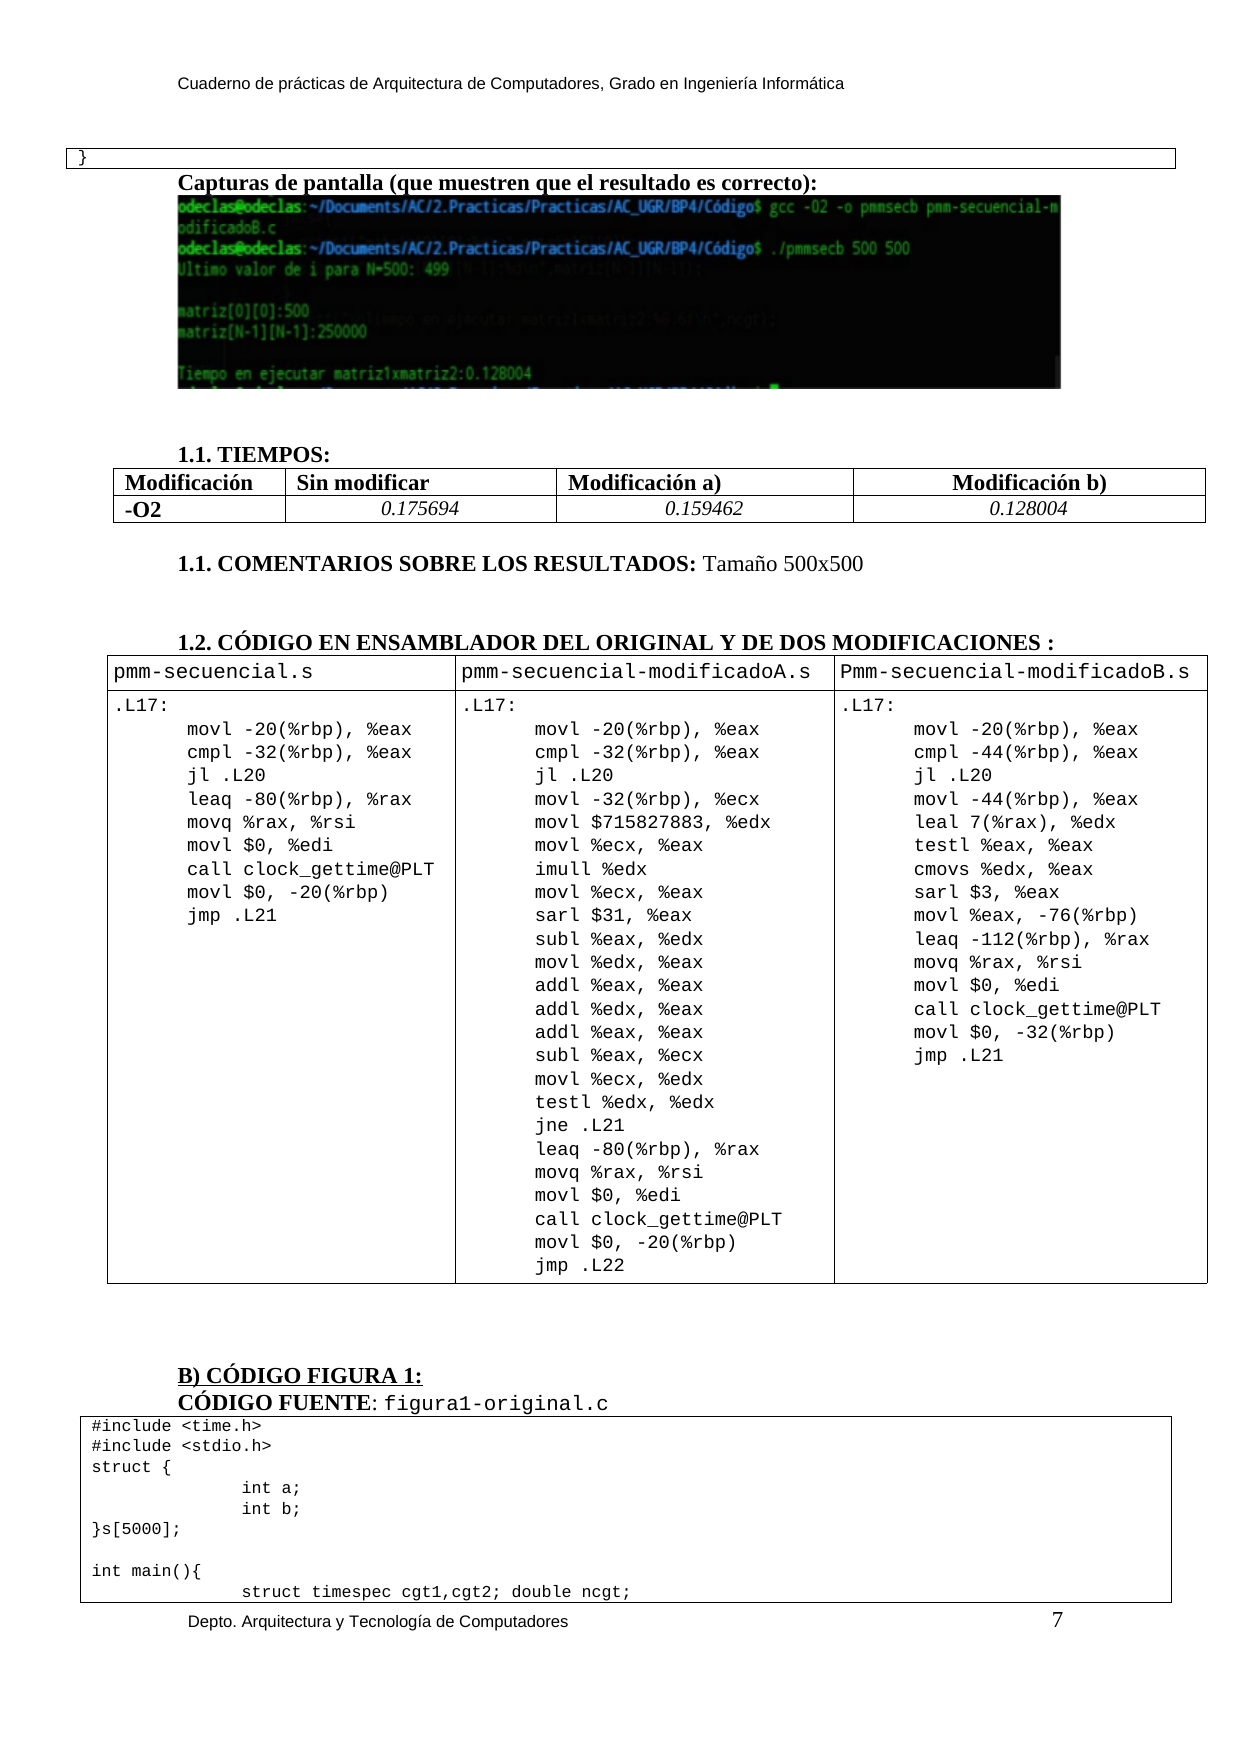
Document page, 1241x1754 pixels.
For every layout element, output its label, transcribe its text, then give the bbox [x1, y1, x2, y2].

table_cell 0.175694 [286, 496, 556, 522]
table_header } [67, 149, 1175, 168]
table_header Modificación a) [557, 469, 853, 495]
table_cell 0.159462 [557, 496, 853, 522]
table_header #include <time.h> #include <stdio.h> struct { int a; int b; }s[5000]; int main(){ struct timespec cgt1,cgt2; double ncgt; [81, 1417, 1171, 1602]
text 1.1. COMENTARIOS SOBRE LOS RESULTADOS: Tamaño 500x500 [177, 550, 1063, 576]
table_header Sin modificar [286, 469, 556, 495]
text CÓDIGO FUENTE: figura1-original.c [177, 1389, 1063, 1416]
text 1.2. CÓDIGO EN ENSAMBLADOR DEL ORIGINAL Y DE DOS MODIFICACIONES : [177, 629, 1063, 655]
table_header Modificación [114, 469, 285, 495]
table_header Pmm-secuencial-modificadoB.s [835, 656, 1207, 690]
table_cell .L17: movl -20(%rbp), %eax cmpl -32(%rbp), %eax jl .L20 leaq -80(%rbp), %rax movq %rax, %rsi movl $0, %edi call clock_gettime@PLT movl $0, -20(%rbp) jmp .L21 [108, 691, 455, 1283]
table_cell 0.128004 [854, 496, 1205, 522]
text 1.1. TIEMPOS: [177, 441, 1063, 467]
table_header pmm-secuencial.s [108, 656, 455, 690]
table_header Modificación b) [854, 469, 1205, 495]
table_cell -O2 [114, 496, 285, 522]
table_cell .L17: movl -20(%rbp), %eax cmpl -44(%rbp), %eax jl .L20 movl -44(%rbp), %eax leal 7(%rax), %edx testl %eax, %eax cmovs %edx, %eax sarl $3, %eax movl %eax, -76(%rbp) leaq -112(%rbp), %rax movq %rax, %rsi movl $0, %edi call clock_gettime@PLT movl $0, -32(%rbp) jmp .L21 [835, 691, 1207, 1283]
text B) CÓDIGO FIGURA 1: [177, 1362, 1063, 1389]
picture [177, 195, 1063, 389]
table_header pmm-secuencial-modificadoA.s [456, 656, 834, 690]
table_cell .L17: movl -20(%rbp), %eax cmpl -32(%rbp), %eax jl .L20 movl -32(%rbp), %ecx movl $715827883, %edx movl %ecx, %eax imull %edx movl %ecx, %eax sarl $31, %eax subl %eax, %edx movl %edx, %eax addl %eax, %eax addl %edx, %eax addl %eax, %eax subl %eax, %ecx movl %ecx, %edx testl %edx, %edx jne .L21 leaq -80(%rbp), %rax movq %rax, %rsi movl $0, %edi call clock_gettime@PLT movl $0, -20(%rbp) jmp .L22 [456, 691, 834, 1283]
text Capturas de pantalla (que muestren que el resultado es correcto): [177, 169, 1063, 195]
